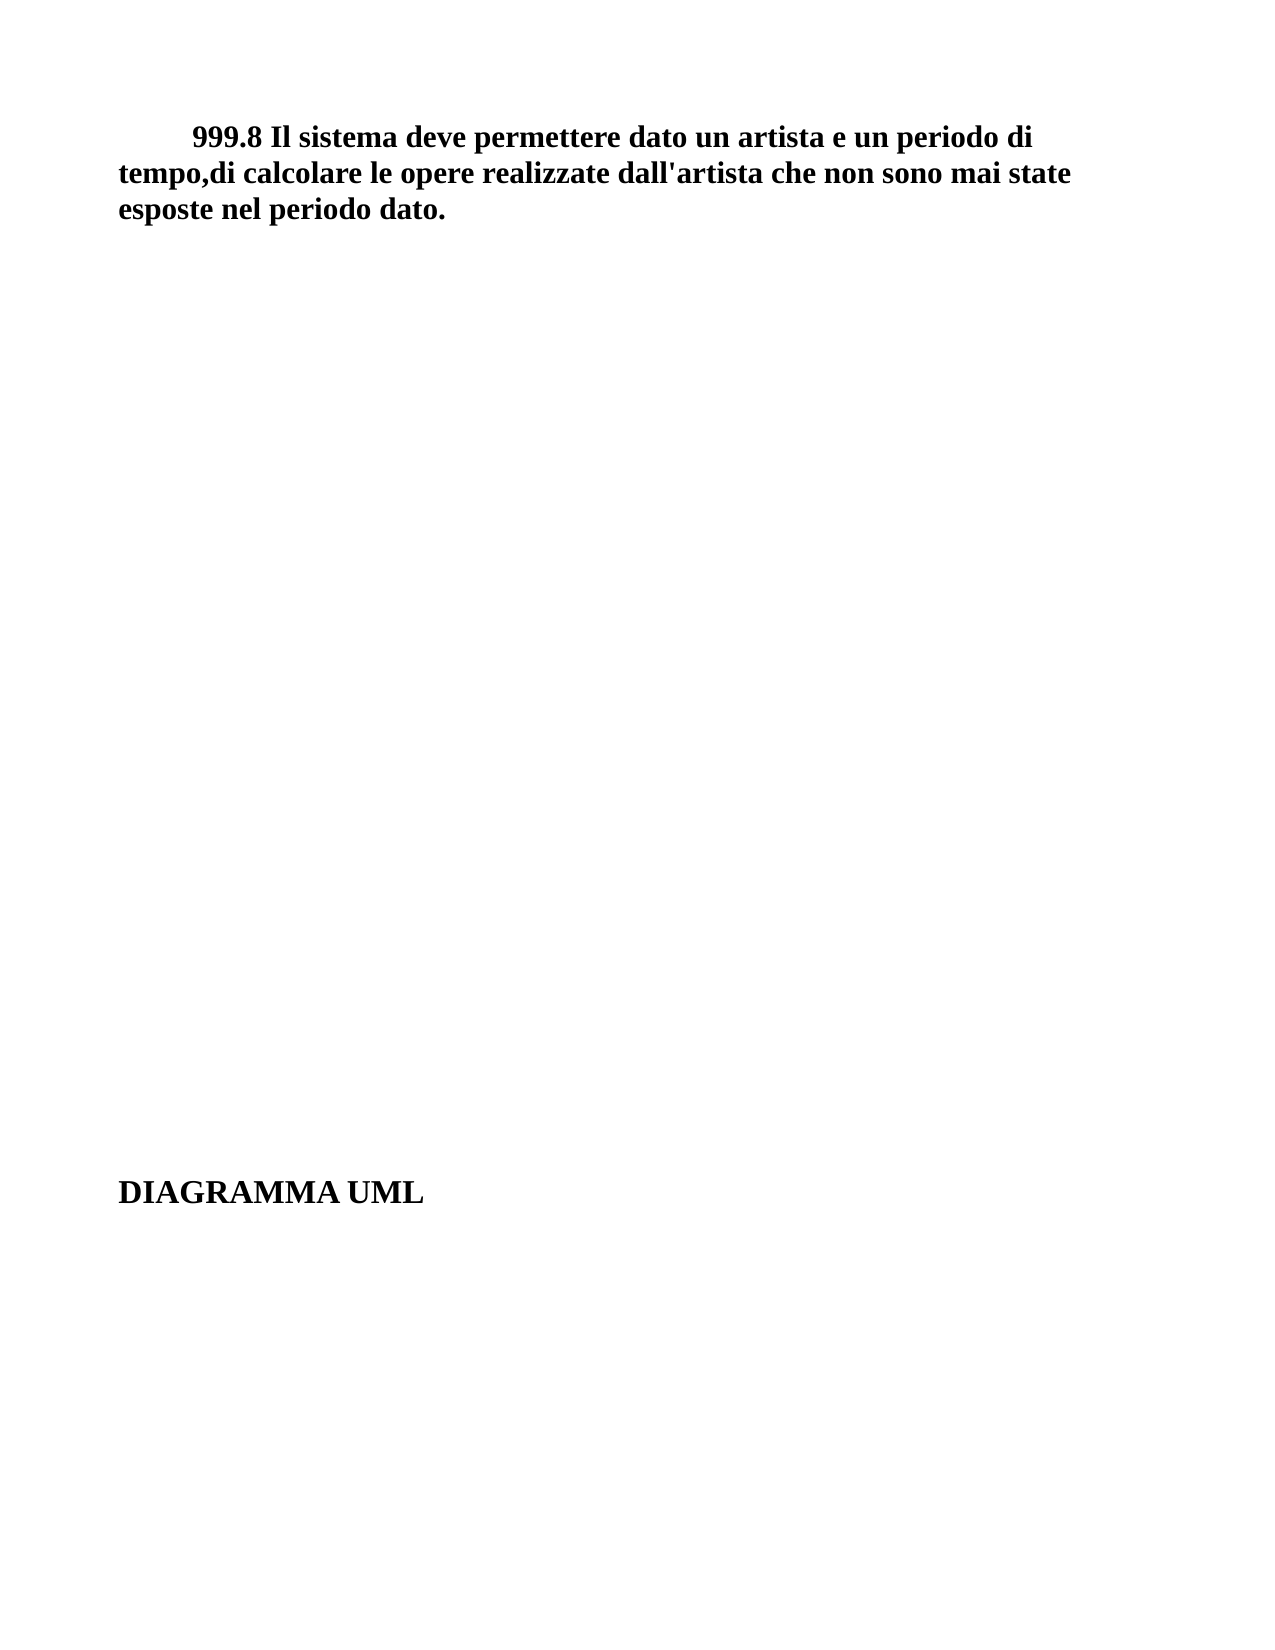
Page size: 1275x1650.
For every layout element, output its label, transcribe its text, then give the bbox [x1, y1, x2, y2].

text 999.8 Il sistema deve permettere dato un artista e un periodo di tempo,di calcolare le opere realizzate dall'artista che non sono mai state esposte nel periodo dato. [118, 118, 1157, 226]
text DIAGRAMMA UML [118, 1172, 1157, 1211]
